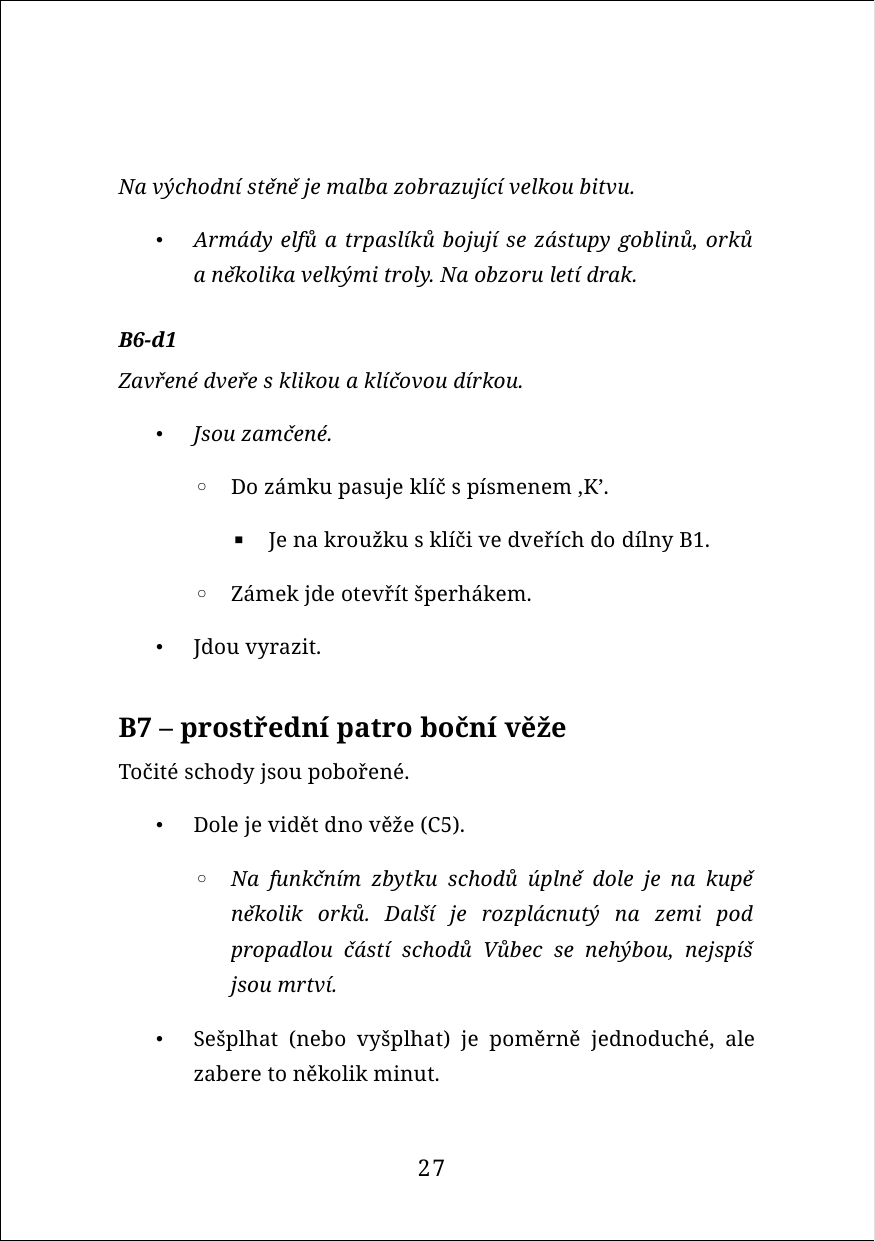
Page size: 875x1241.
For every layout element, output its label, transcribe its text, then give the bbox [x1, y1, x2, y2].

list Jsou zamčené. [156, 419, 756, 447]
list Sešplhat (nebo vyšplhat) je poměrně jednoduché, ale zabere to několik minut. [156, 1024, 756, 1088]
list Do zámku pasuje klíč s písmenem ‚K’. [193, 472, 756, 501]
text Na východní stěně je malba zobrazující velkou bitvu. [118, 172, 756, 200]
list Armády elfů a trpaslíků bojují se zástupy goblinů, orků a několika velkými troly. Na obzoru letí drak. [156, 225, 756, 289]
list Zámek jde otevřít šperhákem. [193, 579, 756, 607]
subtitle B6-d1 [118, 326, 756, 354]
list Jdou vyrazit. [156, 632, 756, 660]
list Dole je vidět dno věže (C5). [156, 811, 756, 839]
list Je na kroužku s klíči ve dveřích do dílny B1. [231, 525, 756, 554]
list Na funkčním zbytku schodů úplně dole je na kupě několik orků. Další je rozplácnutý na zemi pod propadlou částí schodů Vůbec se nehýbou, nejspíš jsou mrtví. [193, 864, 756, 999]
text Točité schody jsou pobořené. [118, 757, 756, 786]
subtitle B7 – prostřední patro boční věže [118, 709, 756, 746]
text Zavřené dveře s klikou a klíčovou dírkou. [118, 366, 756, 394]
